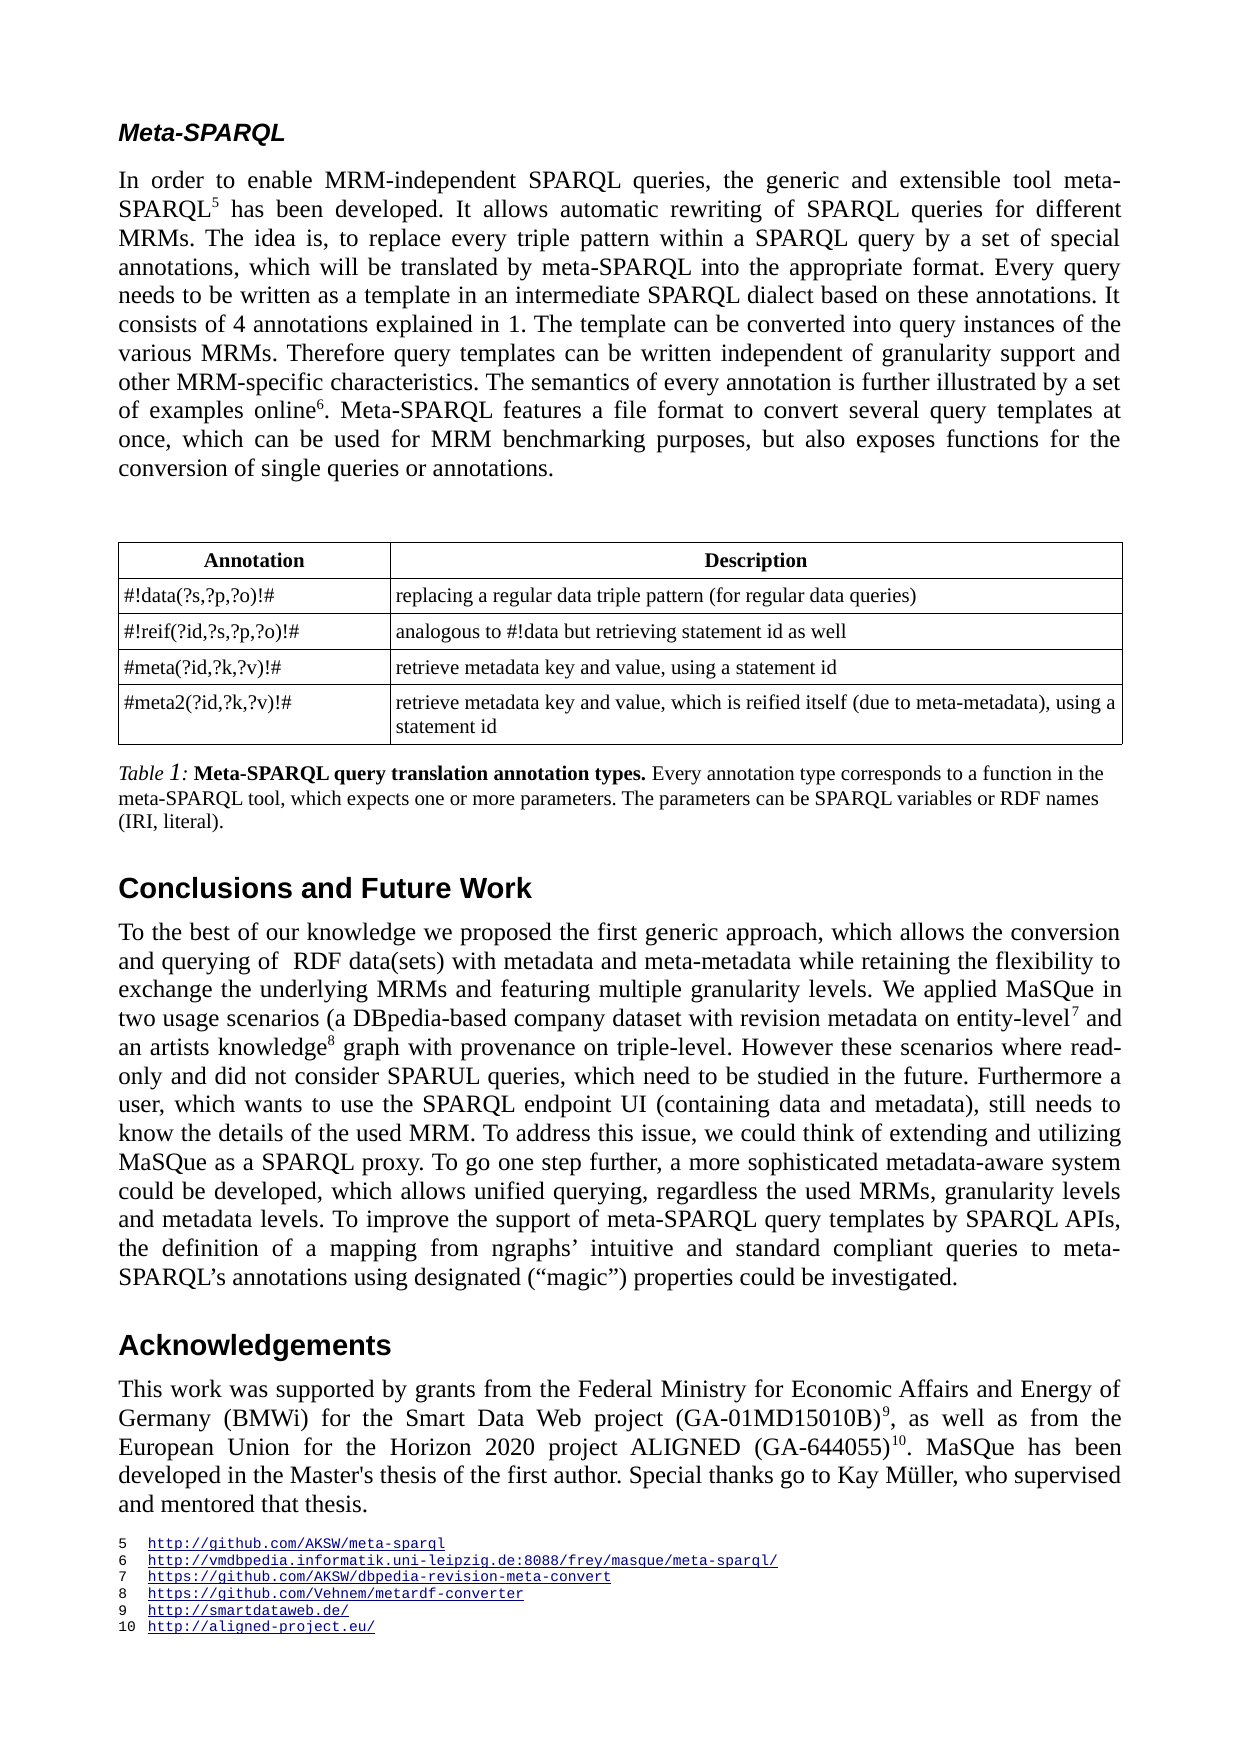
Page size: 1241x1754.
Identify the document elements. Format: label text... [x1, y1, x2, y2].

text In order to enable MRM-independent SPARQL queries, the generic and extensible tool meta-SPARQL has been developed. It allows automatic rewriting of SPARQL queries for different MRMs. The idea is, to replace every triple pattern within a SPARQL query by a set of special annotations, which will be translated by meta-SPARQL into the appropriate format. Every query needs to be written as a template in an intermediate SPARQL dialect based on these annotations. It consists of 4 annotations explained in 1. The template can be converted into query instances of the various MRMs. Therefore query templates can be written independent of granularity support and other MRM-specific characteristics. The semantics of every annotation is further illustrated by a set of examples online. Meta-SPARQL features a file format to convert several query templates at once, which can be used for MRM benchmarking purposes, but also exposes functions for the conversion of single queries or annotations. [118, 166, 1122, 482]
table_header Description [391, 543, 1122, 577]
table_cell #!reif(?id,?s,?p,?o)!# [119, 614, 390, 649]
text https://github.com/Vehnem/metardf-converter [118, 1586, 1122, 1603]
text To the best of our knowledge we proposed the first generic approach, which allows the conversion and querying of RDF data(sets) with metadata and meta-metadata while retaining the flexibility to exchange the underlying MRMs and featuring multiple granularity levels. We applied MaSQue in two usage scenarios (a DBpedia-based company dataset with revision metadata on entity-level and an artists knowledge graph with provenance on triple-level. However these scenarios where read-only and did not consider SPARUL queries, which need to be studied in the future. Furthermore a user, which wants to use the SPARQL endpoint UI (containing data and metadata), still needs to know the details of the used MRM. To address this issue, we could think of extending and utilizing MaSQue as a SPARQL proxy. To go one step further, a more sophisticated metadata-aware system could be developed, which allows unified querying, regardless the used MRMs, granularity levels and metadata levels. To improve the support of meta-SPARQL query templates by SPARQL APIs, the definition of a mapping from ngraphs’ intuitive and standard compliant queries to meta-SPARQL’s annotations using designated (“magic”) properties could be investigated. [118, 917, 1122, 1291]
text https://github.com/AKSW/dbpedia-revision-meta-convert [118, 1569, 1122, 1586]
table_header Annotation [119, 543, 390, 577]
text http://vmdbpedia.informatik.uni-leipzig.de:8088/frey/masque/meta-sparql/ [118, 1553, 1122, 1569]
text http://aligned-project.eu/ [118, 1619, 1122, 1636]
table_cell #meta2(?id,?k,?v)!# [119, 685, 390, 744]
table_cell retrieve metadata key and value, which is reified itself (due to meta-metadata), using a statement id [391, 685, 1122, 744]
text Table 1: Meta-SPARQL query translation annotation types. Every annotation type corresponds to a function in the meta-SPARQL tool, which expects one or more parameters. The parameters can be SPARQL variables or RDF names (IRI, literal). [118, 757, 1122, 833]
table_cell #meta(?id,?k,?v)!# [119, 650, 390, 684]
text http://github.com/AKSW/meta-sparql [118, 1536, 1122, 1553]
subtitle Acknowledgements [118, 1328, 1122, 1362]
table_cell #!data(?s,?p,?o)!# [119, 579, 390, 613]
table_cell analogous to #!data but retrieving statement id as well [391, 614, 1122, 649]
subtitle Meta-SPARQL [118, 118, 1122, 147]
text This work was supported by grants from the Federal Ministry for Economic Affairs and Energy of Germany (BMWi) for the Smart Data Web project (GA-01MD15010B), as well as from the European Union for the Horizon 2020 project ALIGNED (GA-644055). MaSQue has been developed in the Master's thesis of the first author. Special thanks go to Kay Müller, who supervised and mentored that thesis. [118, 1374, 1122, 1518]
subtitle Conclusions and Future Work [118, 871, 1122, 904]
table_cell retrieve metadata key and value, using a statement id [391, 650, 1122, 684]
text http://smartdataweb.de/ [118, 1603, 1122, 1619]
table_cell replacing a regular data triple pattern (for regular data queries) [391, 579, 1122, 613]
